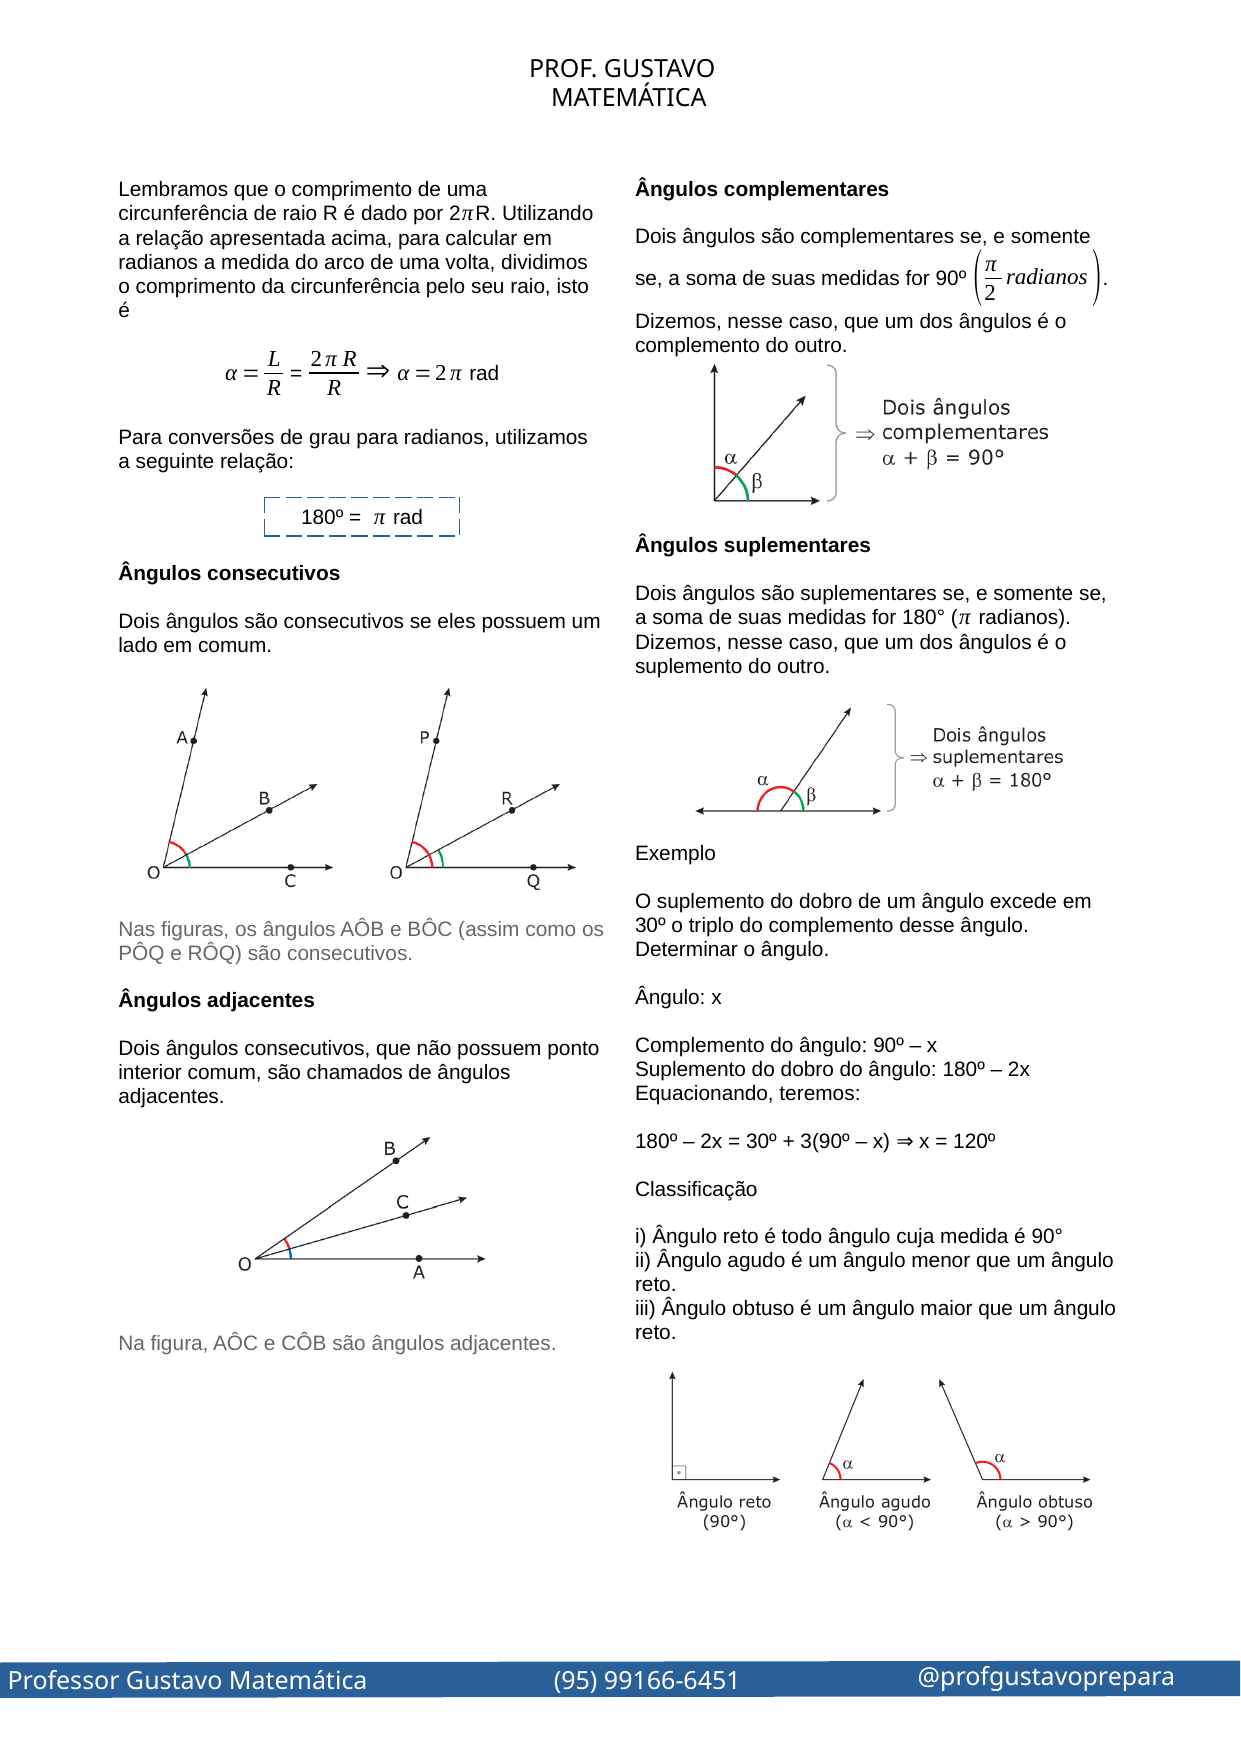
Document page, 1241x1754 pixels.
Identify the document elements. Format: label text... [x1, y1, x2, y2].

text iii) Ângulo obtuso é um ângulo maior que um ângulo reto. [635, 1296, 1122, 1344]
text Ângulos complementares [635, 176, 1122, 200]
table_header 180º = rad [264, 497, 459, 535]
text Nas figuras, os ângulos AÔB e BÔC (assim como os PÔQ e RÔQ) são consecutivos. [118, 916, 605, 964]
text Dois ângulos são consecutivos se eles possuem um lado em comum. [118, 609, 605, 657]
picture [705, 356, 1052, 509]
text Ângulos consecutivos [118, 561, 605, 585]
text = rad [118, 346, 605, 401]
picture [146, 680, 578, 893]
text Ângulo: x [635, 985, 1122, 1009]
text Dois ângulos são complementares se, e somente se, a soma de suas medidas for 90º . Dizemos, nesse caso, que um dos ângulos é o complemento do outro. [635, 224, 1122, 356]
text ii) Ângulo agudo é um ângulo menor que um ângulo reto. [635, 1248, 1122, 1296]
text Suplemento do dobro do ângulo: 180º – 2x [635, 1057, 1122, 1081]
text Ângulos suplementares [635, 532, 1122, 556]
text i) Ângulo reto é todo ângulo cuja medida é 90° [635, 1224, 1122, 1248]
text Dois ângulos são suplementares se, e somente se, a soma de suas medidas for 180° ( radianos). Dizemos, nesse caso, que um dos ângulos é o suplemento do outro. [635, 580, 1122, 678]
text 180º – 2x = 30º + 3(90º – x) ⇒ x = 120º [635, 1128, 1122, 1152]
text Na figura, AÔC e CÔB são ângulos adjacentes. [118, 1331, 605, 1354]
text Equacionando, teremos: [635, 1081, 1122, 1104]
text Ângulos adjacentes [118, 988, 605, 1012]
picture [237, 1132, 486, 1283]
text Classificação [635, 1176, 1122, 1200]
picture [693, 701, 1064, 817]
text O suplemento do dobro de um ângulo excede em 30º o triplo do complemento desse ângulo. Determinar o ângulo. [635, 889, 1122, 961]
text Complemento do ângulo: 90º – x [635, 1033, 1122, 1057]
text Dois ângulos consecutivos, que não possuem ponto interior comum, são chamados de ângulos adjacentes. [118, 1036, 605, 1108]
text Lembramos que o comprimento de uma circunferência de raio R é dado por 2R. Utilizando a relação apresentada acima, para calcular em radianos a medida do arco de uma volta, dividimos o comprimento da circunferência pelo seu raio, isto é [118, 176, 605, 322]
text Para conversões de grau para radianos, utilizamos a seguinte relação: [118, 425, 605, 473]
text Exemplo [635, 841, 1122, 865]
picture [661, 1368, 1096, 1536]
